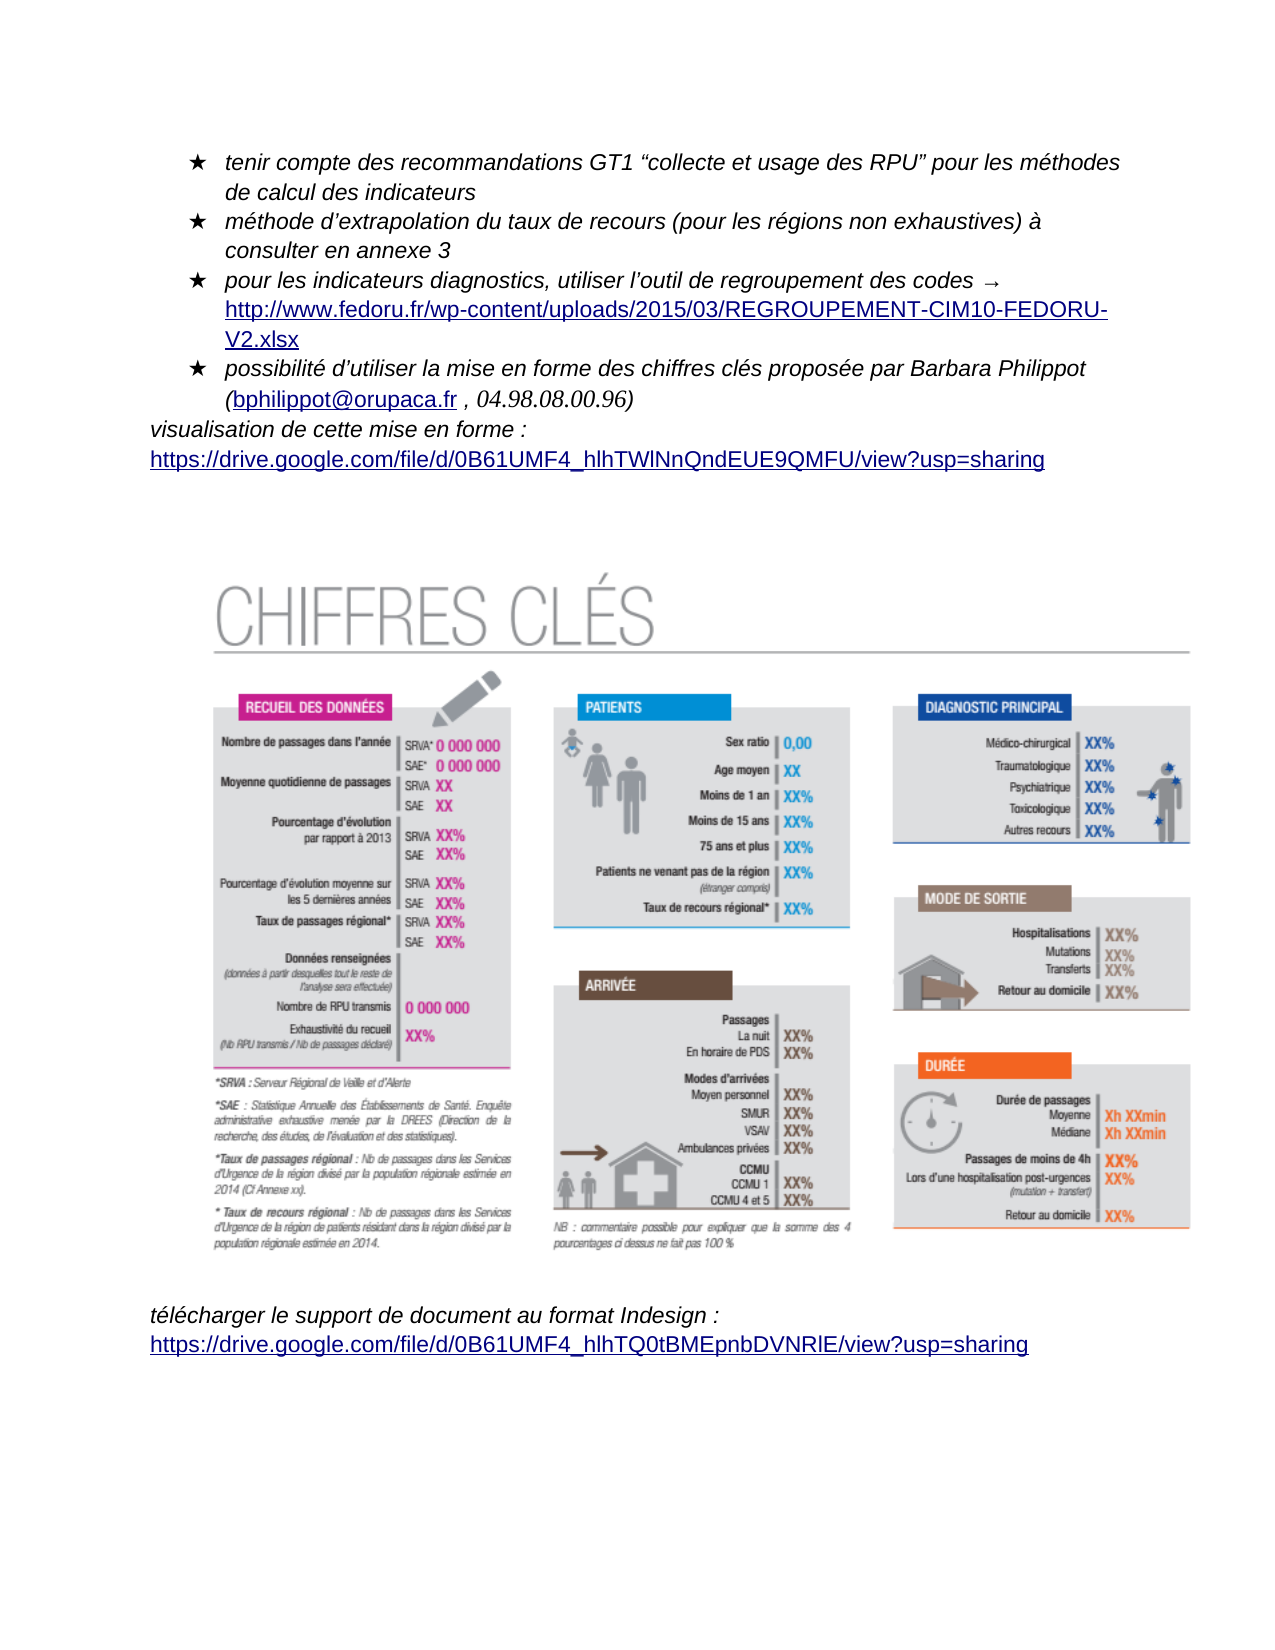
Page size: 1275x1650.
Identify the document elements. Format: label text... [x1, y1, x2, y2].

picture [168, 523, 1236, 1281]
list possibilité d’utiliser la mise en forme des chiffres clés proposée par Barbara Philippot (bphilippot@orupaca.fr , 04.98.08.00.96) [187, 356, 1125, 413]
text télécharger le support de document au format Indesign : https://drive.google.com/file/d/0B61UMF4_hlhTQ0tBMEpnbDVNRlE/view?usp=sharing [150, 1303, 1125, 1358]
list pour les indicateurs diagnostics, utiliser l’outil de regroupement des codes → http://www.fedoru.fr/wp-content/uploads/2015/03/REGROUPEMENT-CIM10-FEDORU-V2.xlsx [187, 267, 1125, 352]
list méthode d’extrapolation du taux de recours (pour les régions non exhaustives) à consulter en annexe 3 [187, 209, 1125, 264]
list tenir compte des recommandations GT1 “collecte et usage des RPU” pour les méthodes de calcul des indicateurs [187, 150, 1125, 205]
text visualisation de cette mise en forme : https://drive.google.com/file/d/0B61UMF4_hlhTWlNnQndEUE9QMFU/view?usp=sharing [150, 417, 1125, 472]
